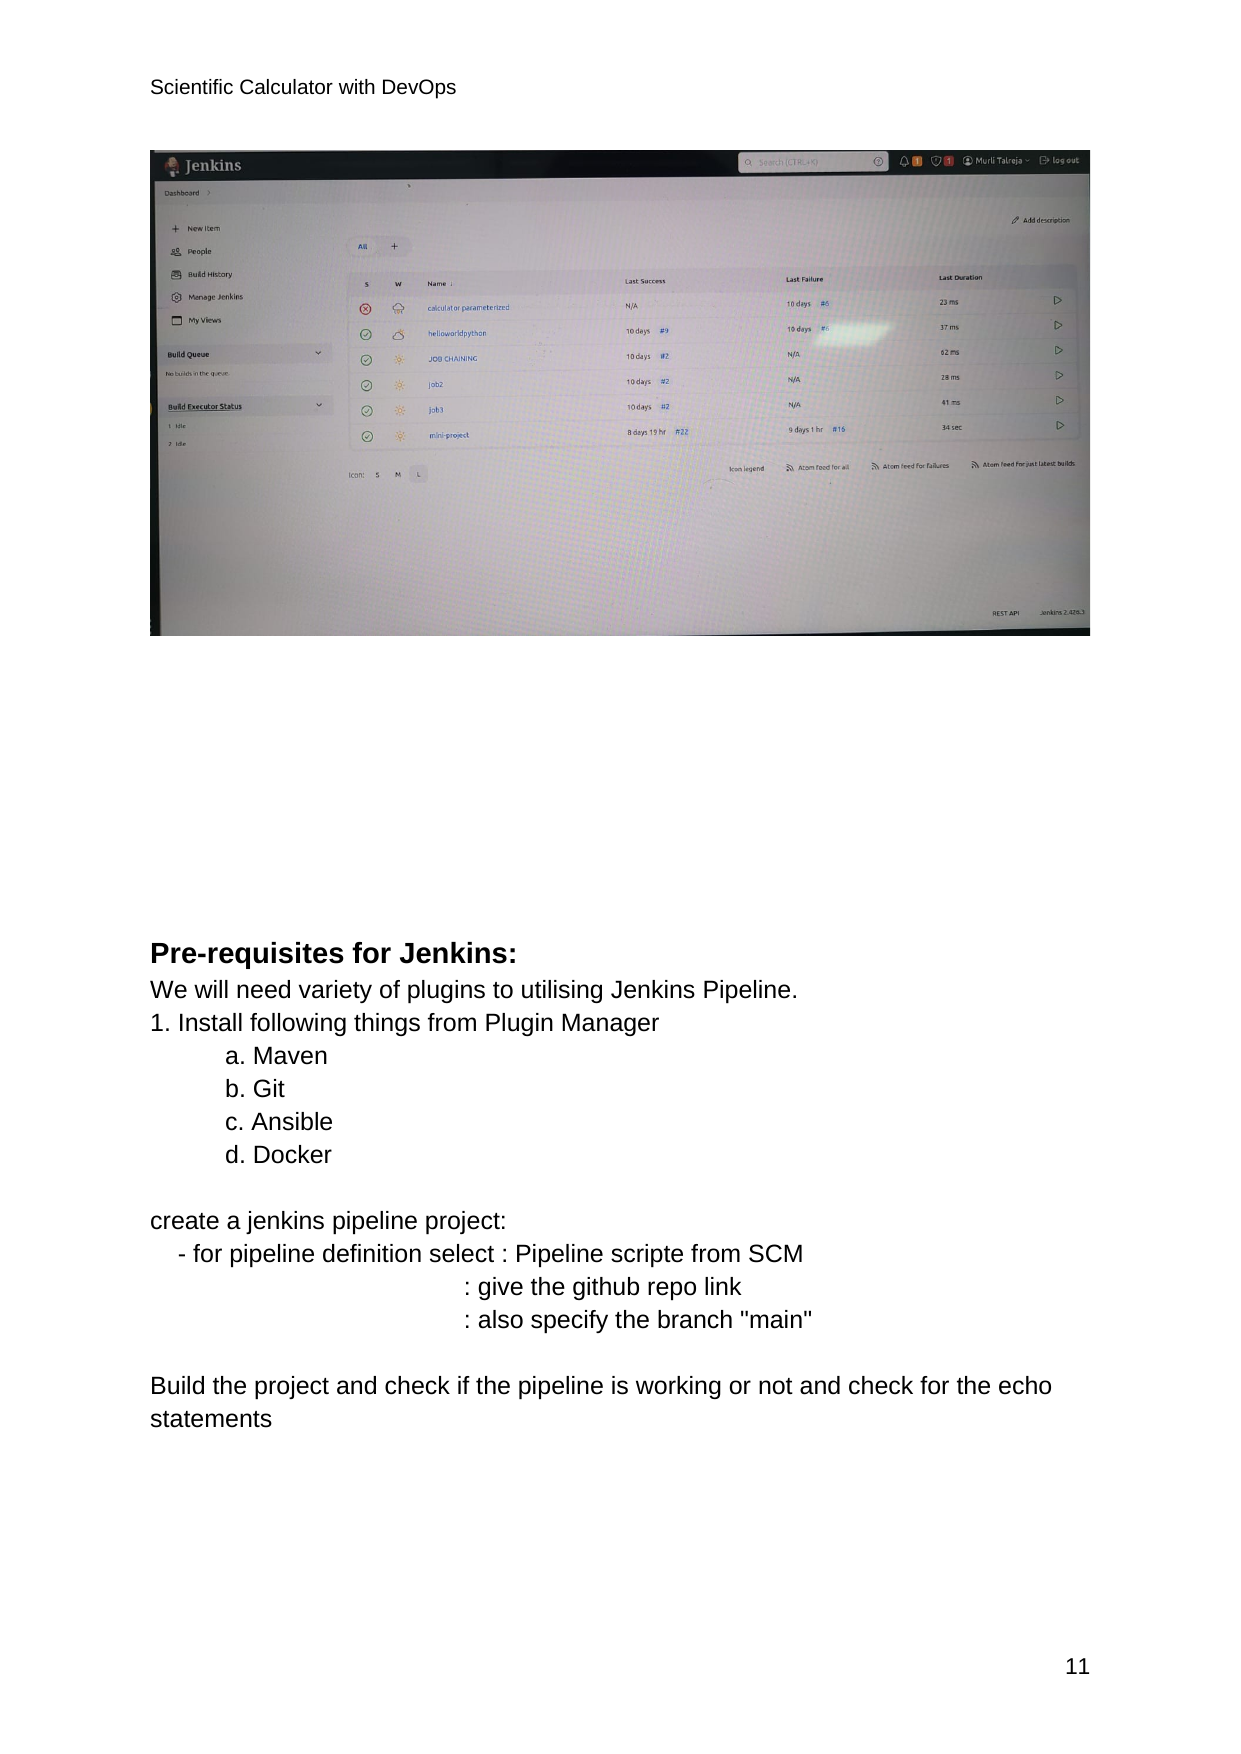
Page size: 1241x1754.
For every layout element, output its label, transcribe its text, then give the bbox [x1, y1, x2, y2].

text d. Docker [150, 1140, 1090, 1169]
text a. Maven [150, 1041, 1090, 1070]
text Pre-requisites for Jenkins: [150, 937, 1090, 970]
text Build the project and check if the pipeline is working or not and check for the echo statements [150, 1371, 1090, 1433]
text : also specify the branch "main" [150, 1305, 1090, 1334]
text 1. Install following things from Plugin Manager [150, 1008, 1090, 1037]
text b. Git [150, 1074, 1090, 1103]
text : give the github repo link [150, 1272, 1090, 1301]
picture [150, 150, 1091, 636]
text - for pipeline definition select : Pipeline scripte from SCM [150, 1239, 1090, 1268]
text We will need variety of plugins to utilising Jenkins Pipeline. [150, 975, 1090, 1004]
text c. Ansible [150, 1107, 1090, 1136]
text create a jenkins pipeline project: [150, 1206, 1090, 1235]
